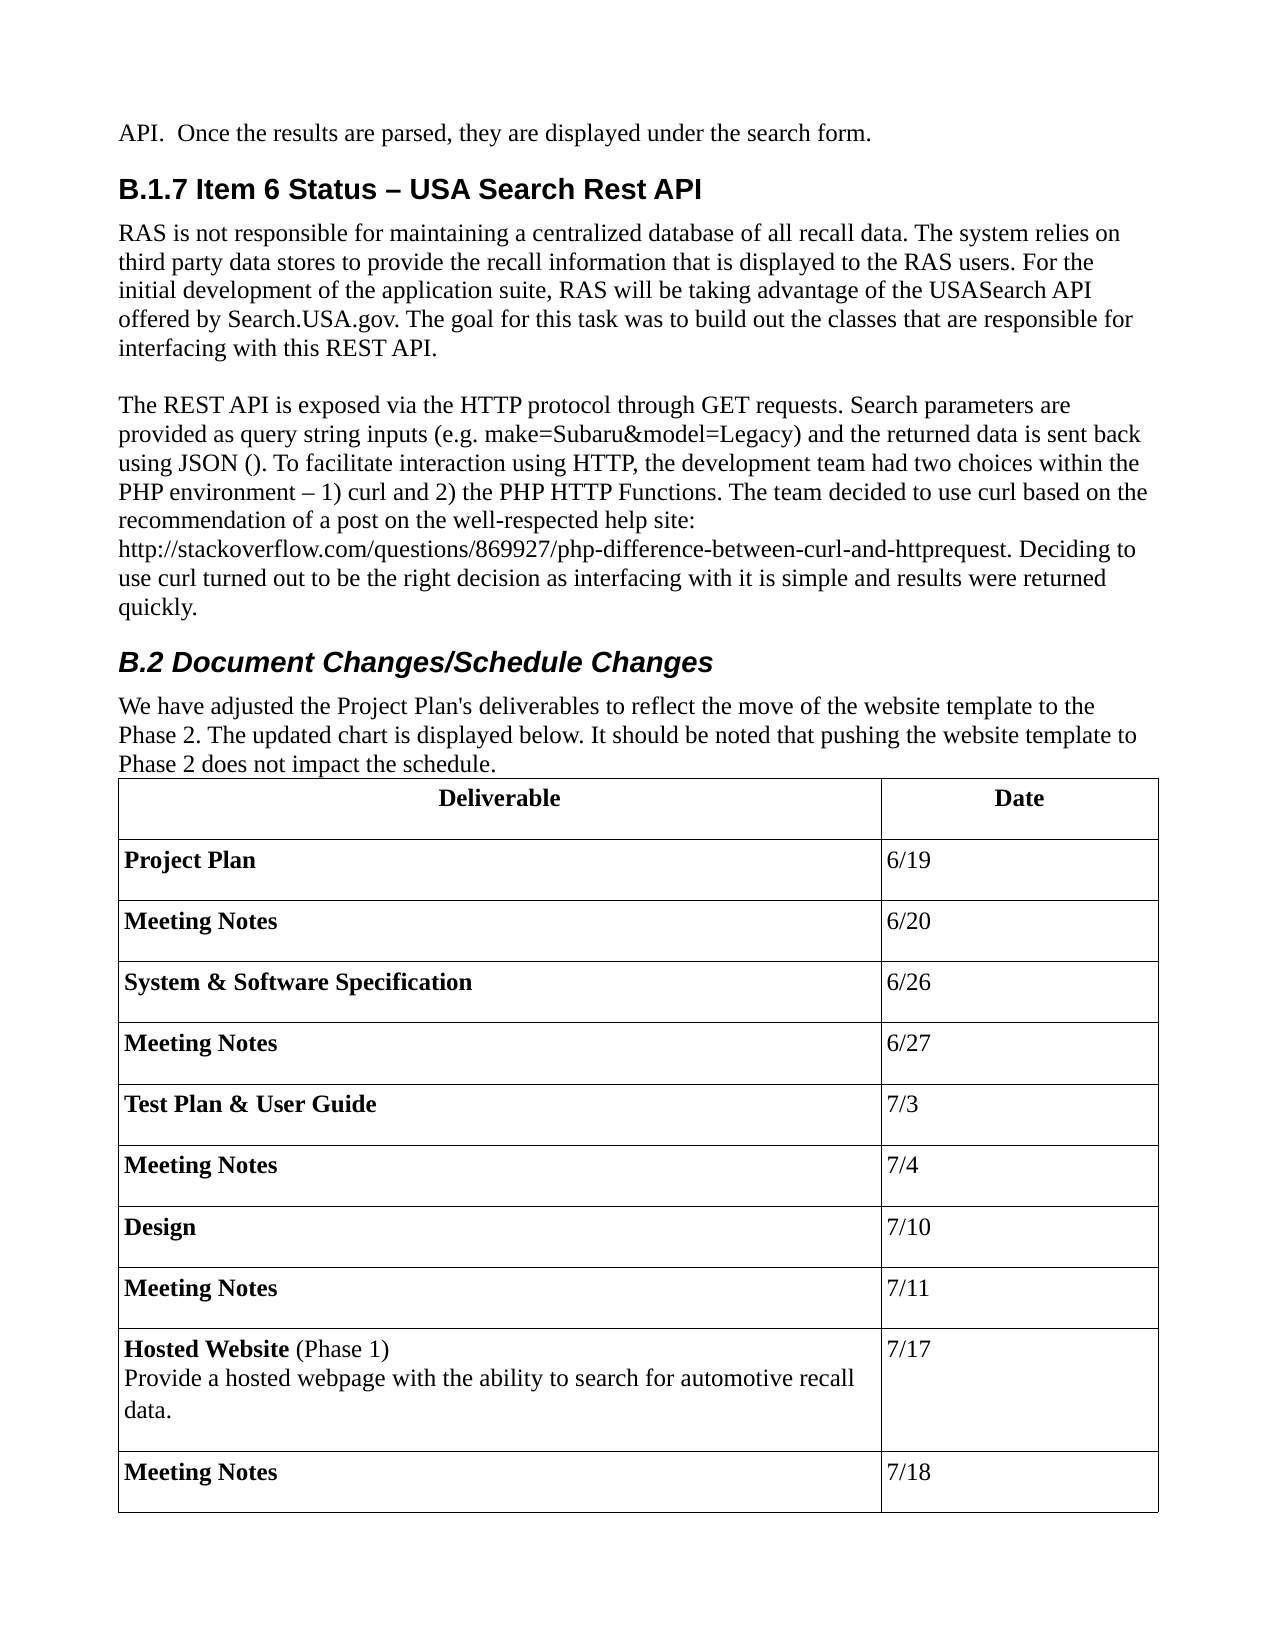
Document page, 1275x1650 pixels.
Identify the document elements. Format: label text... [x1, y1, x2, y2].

subtitle B.1.7 Item 6 Status – USA Search Rest API [118, 172, 1157, 205]
table_header Deliverable [119, 779, 881, 839]
table_cell Meeting Notes [119, 1146, 881, 1206]
table_header Date [882, 779, 1158, 839]
subtitle B.2 Document Changes/Schedule Changes [118, 645, 1157, 679]
table_cell 6/26 [882, 962, 1158, 1022]
table_cell 7/18 [882, 1452, 1158, 1512]
table_cell 7/10 [882, 1207, 1158, 1267]
table_cell 6/27 [882, 1023, 1158, 1083]
table_cell Project Plan [119, 840, 881, 900]
text API. Once the results are parsed, they are displayed under the search form. [118, 118, 1157, 147]
table_cell 7/4 [882, 1146, 1158, 1206]
table_cell Meeting Notes [119, 1023, 881, 1083]
table_cell Hosted Website (Phase 1) Provide a hosted webpage with the ability to search for automotive recall data. [119, 1329, 881, 1451]
table_cell 7/3 [882, 1085, 1158, 1144]
table_cell Meeting Notes [119, 901, 881, 961]
text RAS is not responsible for maintaining a centralized database of all recall data. The system relies on third party data stores to provide the recall information that is displayed to the RAS users. For the initial development of the application suite, RAS will be taking advantage of the USASearch API offered by Search.USA.gov. The goal for this task was to build out the classes that are responsible for interfacing with this REST API. [118, 218, 1157, 362]
table_cell 6/19 [882, 840, 1158, 900]
text We have adjusted the Project Plan's deliverables to reflect the move of the website template to the Phase 2. The updated chart is displayed below. It should be noted that pushing the website template to Phase 2 does not impact the schedule. [118, 691, 1157, 778]
table_cell Design [119, 1207, 881, 1267]
table_cell Meeting Notes [119, 1452, 881, 1512]
table_cell 7/17 [882, 1329, 1158, 1451]
table_cell 6/20 [882, 901, 1158, 961]
table_cell 7/11 [882, 1268, 1158, 1328]
table_cell Test Plan & User Guide [119, 1085, 881, 1144]
table_cell System & Software Specification [119, 962, 881, 1022]
text The REST API is exposed via the HTTP protocol through GET requests. Search parameters are provided as query string inputs (e.g. make=Subaru&model=Legacy) and the returned data is sent back using JSON (). To facilitate interaction using HTTP, the development team had two choices within the PHP environment – 1) curl and 2) the PHP HTTP Functions. The team decided to use curl based on the recommendation of a post on the well-respected help site: http://stackoverflow.com/questions/869927/php-difference-between-curl-and-httprequest. Deciding to use curl turned out to be the right decision as interfacing with it is simple and results were returned quickly. [118, 390, 1157, 620]
table_cell Meeting Notes [119, 1268, 881, 1328]
